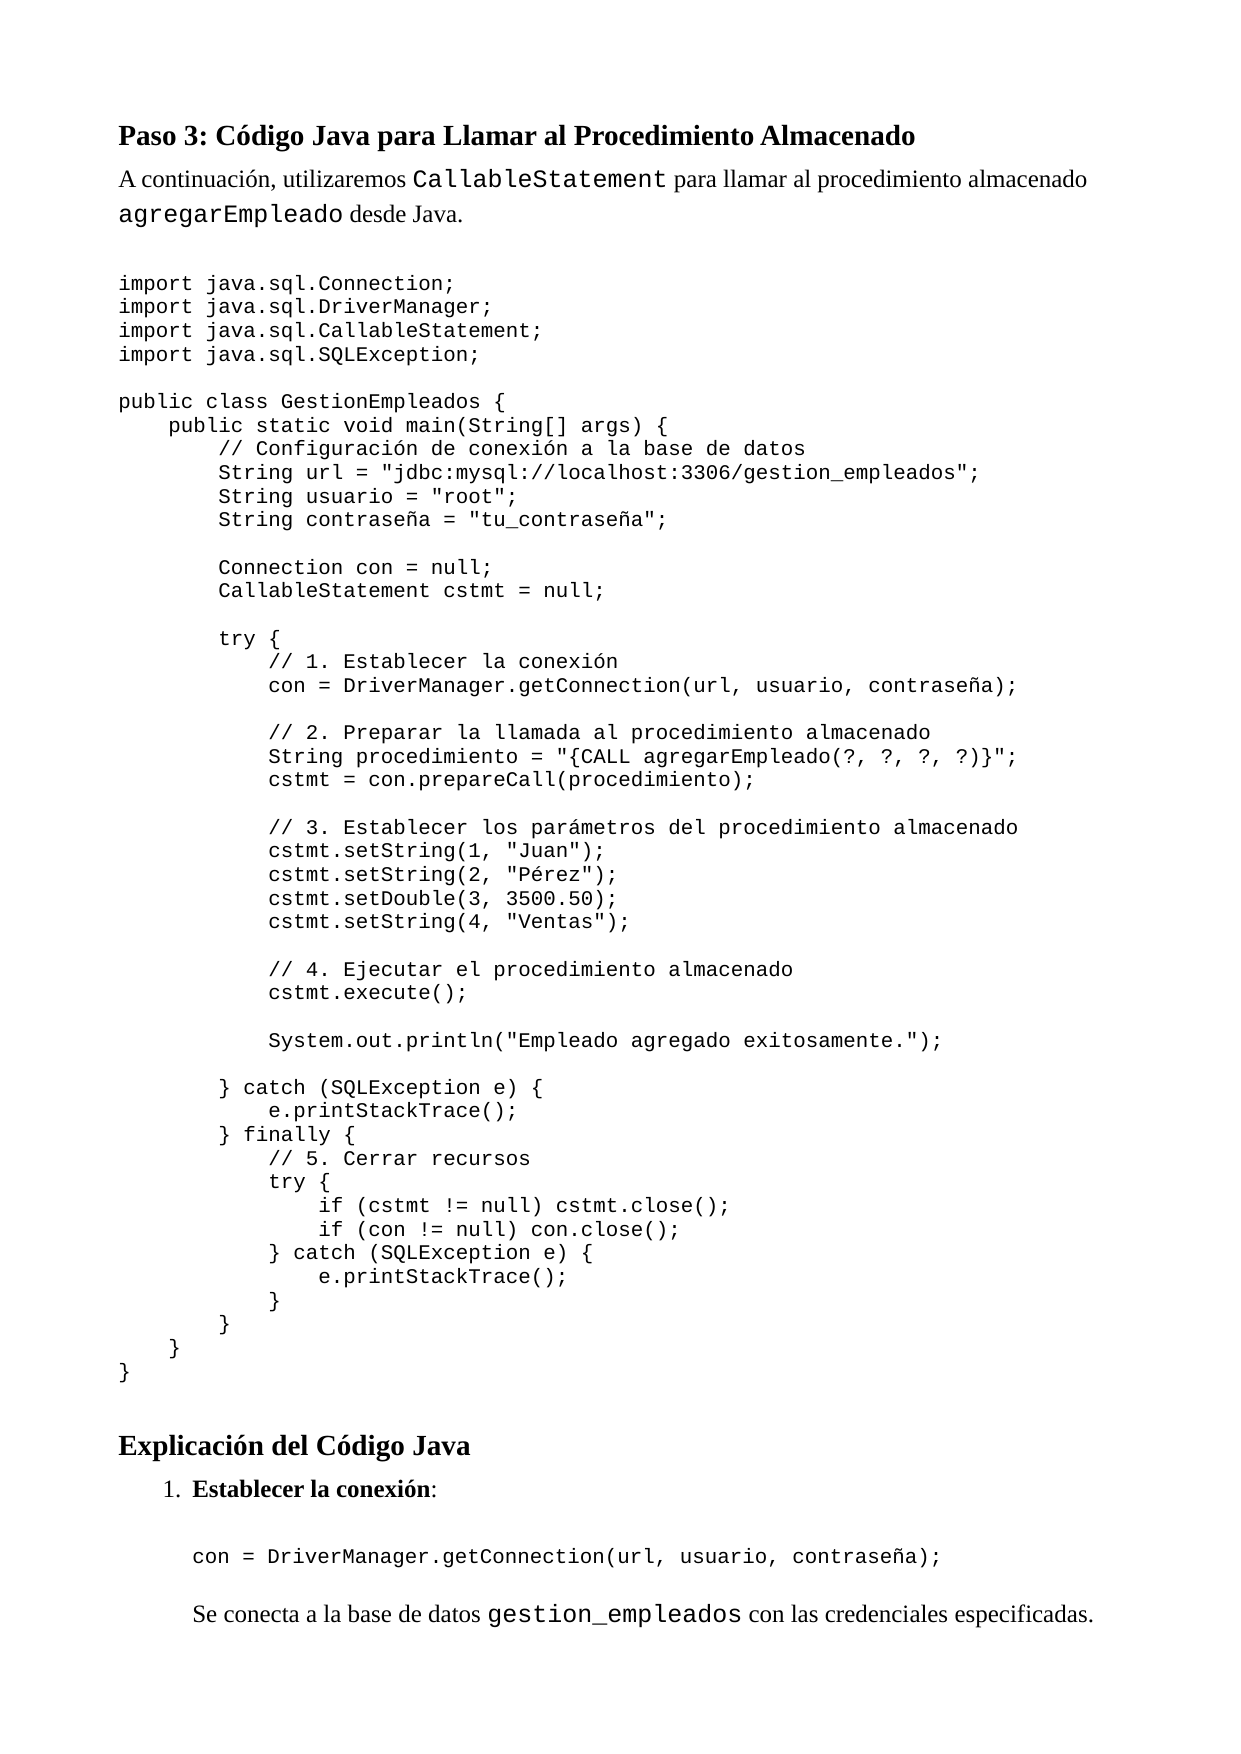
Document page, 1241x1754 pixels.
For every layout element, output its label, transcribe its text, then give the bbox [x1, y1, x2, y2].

text String contraseña = "tu_contraseña"; [118, 509, 1122, 533]
text try { [118, 1171, 1122, 1195]
text } [118, 1313, 1122, 1337]
text // 2. Preparar la llamada al procedimiento almacenado [118, 722, 1122, 746]
text if (cstmt != null) cstmt.close(); [118, 1195, 1122, 1219]
subtitle Explicación del Código Java [118, 1428, 1122, 1462]
text if (con != null) con.close(); [118, 1219, 1122, 1242]
text cstmt.execute(); [118, 982, 1122, 1006]
list Se conecta a la base de datos gestion_empleados con las credenciales especificadas. [162, 1599, 1122, 1629]
text cstmt.setString(4, "Ventas"); [118, 911, 1122, 935]
text } [118, 1337, 1122, 1361]
text import java.sql.SQLException; [118, 344, 1122, 367]
text // 1. Establecer la conexión [118, 651, 1122, 675]
text } finally { [118, 1124, 1122, 1148]
text // 5. Cerrar recursos [118, 1148, 1122, 1171]
text import java.sql.CallableStatement; [118, 320, 1122, 344]
text cstmt.setDouble(3, 3500.50); [118, 888, 1122, 911]
text import java.sql.Connection; [118, 273, 1122, 297]
list Establecer la conexión: [162, 1474, 1122, 1503]
text public static void main(String[] args) { [118, 415, 1122, 438]
text public class GestionEmpleados { [118, 391, 1122, 415]
text // 4. Ejecutar el procedimiento almacenado [118, 959, 1122, 982]
text import java.sql.DriverManager; [118, 297, 1122, 320]
text // 3. Establecer los parámetros del procedimiento almacenado [118, 817, 1122, 840]
list con = DriverManager.getConnection(url, usuario, contraseña); [162, 1546, 1122, 1569]
text cstmt = con.prepareCall(procedimiento); [118, 769, 1122, 793]
text System.out.println("Empleado agregado exitosamente."); [118, 1029, 1122, 1053]
text CallableStatement cstmt = null; [118, 580, 1122, 604]
text con = DriverManager.getConnection(url, usuario, contraseña); [118, 675, 1122, 698]
text Connection con = null; [118, 557, 1122, 580]
text } catch (SQLException e) { [118, 1077, 1122, 1101]
text } [118, 1290, 1122, 1313]
text e.printStackTrace(); [118, 1266, 1122, 1290]
text cstmt.setString(1, "Juan"); [118, 840, 1122, 864]
subtitle Paso 3: Código Java para Llamar al Procedimiento Almacenado [118, 118, 1122, 152]
text e.printStackTrace(); [118, 1101, 1122, 1124]
text cstmt.setString(2, "Pérez"); [118, 864, 1122, 888]
text A continuación, utilizaremos CallableStatement para llamar al procedimiento almacenado agregarEmpleado desde Java. [118, 164, 1122, 230]
text try { [118, 628, 1122, 651]
text String usuario = "root"; [118, 486, 1122, 509]
text String url = "jdbc:mysql://localhost:3306/gestion_empleados"; [118, 462, 1122, 486]
text } catch (SQLException e) { [118, 1242, 1122, 1266]
text } [118, 1361, 1122, 1384]
text // Configuración de conexión a la base de datos [118, 438, 1122, 462]
text String procedimiento = "{CALL agregarEmpleado(?, ?, ?, ?)}"; [118, 746, 1122, 769]
